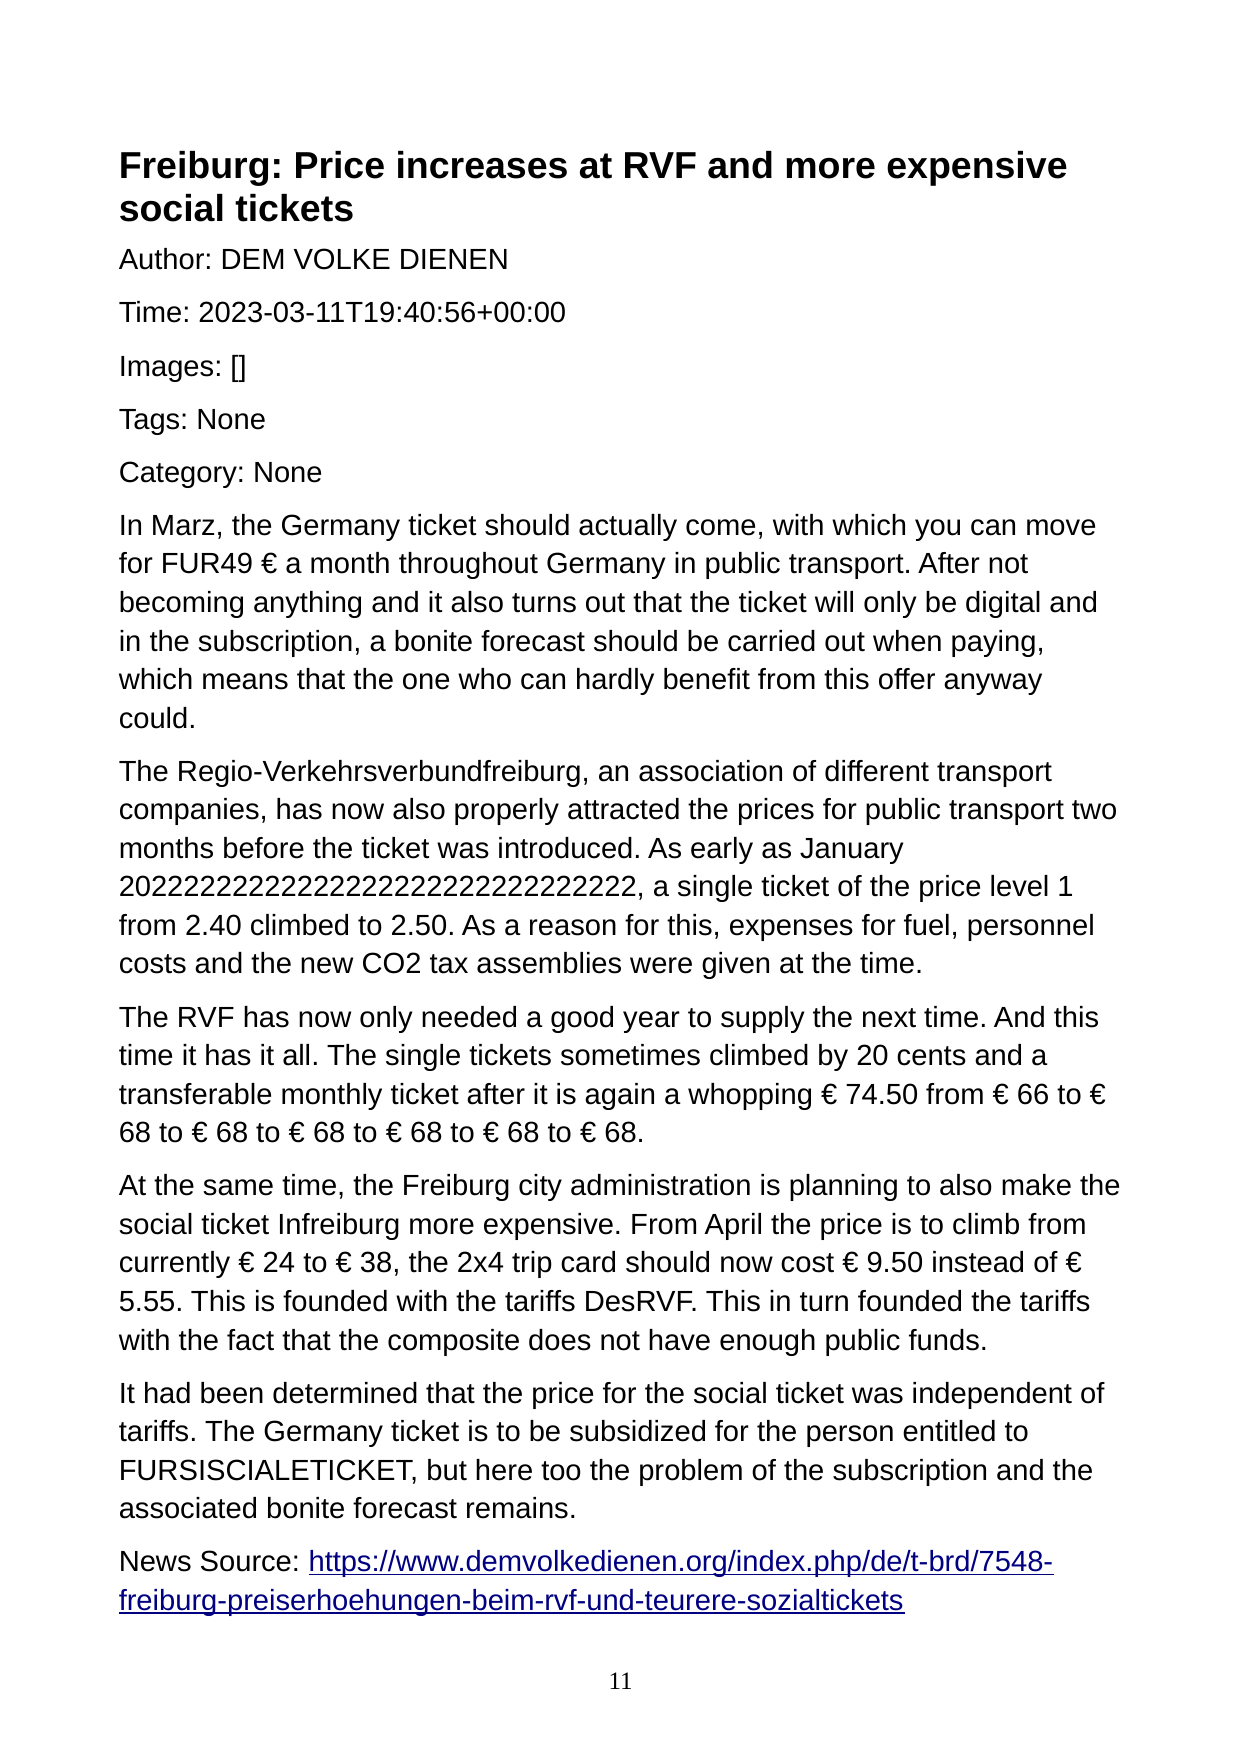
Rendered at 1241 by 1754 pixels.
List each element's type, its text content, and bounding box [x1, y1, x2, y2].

text At the same time, the Freiburg city administration is planning to also make the social ticket Infreiburg more expensive. From April the price is to climb from currently € 24 to € 38, the 2x4 trip card should now cost € 9.50 instead of € 5.55. This is founded with the tariffs DesRVF. This in turn founded the tariffs with the fact that the composite does not have enough public funds. [118, 1168, 1122, 1356]
text It had been determined that the price for the social ticket was independent of tariffs. The Germany ticket is to be subsidized for the person entitled to FURSISCIALETICKET, but here too the problem of the subscription and the associated bonite forecast remains. [118, 1376, 1122, 1525]
text The Regio-Verkehrsverbundfreiburg, an association of different transport companies, has now also properly attracted the prices for public transport two months before the ticket was introduced. As early as January 20222222222222222222222222222222, a single ticket of the price level 1 from 2.40 climbed to 2.50. As a reason for this, expenses for fuel, personnel costs and the new CO2 tax assemblies were given at the time. [118, 754, 1122, 980]
text The RVF has now only needed a good year to supply the next time. And this time it has it all. The single tickets sometimes climbed by 20 cents and a transferable monthly ticket after it is again a whopping € 74.50 from € 66 to € 68 to € 68 to € 68 to € 68 to € 68 to € 68. [118, 999, 1122, 1149]
text In Marz, the Germany ticket should actually come, with which you can move for FUR49 € a month throughout Germany in public transport. After not becoming anything and it also turns out that the ticket will only be digital and in the subscription, a bonite forecast should be carried out when paying, which means that the one who can hardly benefit from this offer anyway could. [118, 508, 1122, 734]
text Time: 2023-03-11T19:40:56+00:00 [118, 295, 1122, 329]
text News Source: https://www.demvolkedienen.org/index.php/de/t-brd/7548-freiburg-preiserhoehungen-beim-rvf-und-teurere-sozialtickets [118, 1544, 1122, 1616]
text Category: None [118, 455, 1122, 488]
text Images: [] [118, 348, 1122, 382]
text Author: DEM VOLKE DIENEN [118, 242, 1122, 276]
text Tags: None [118, 402, 1122, 435]
subtitle Freiburg: Price increases at RVF and more expensive social tickets [118, 143, 1122, 230]
